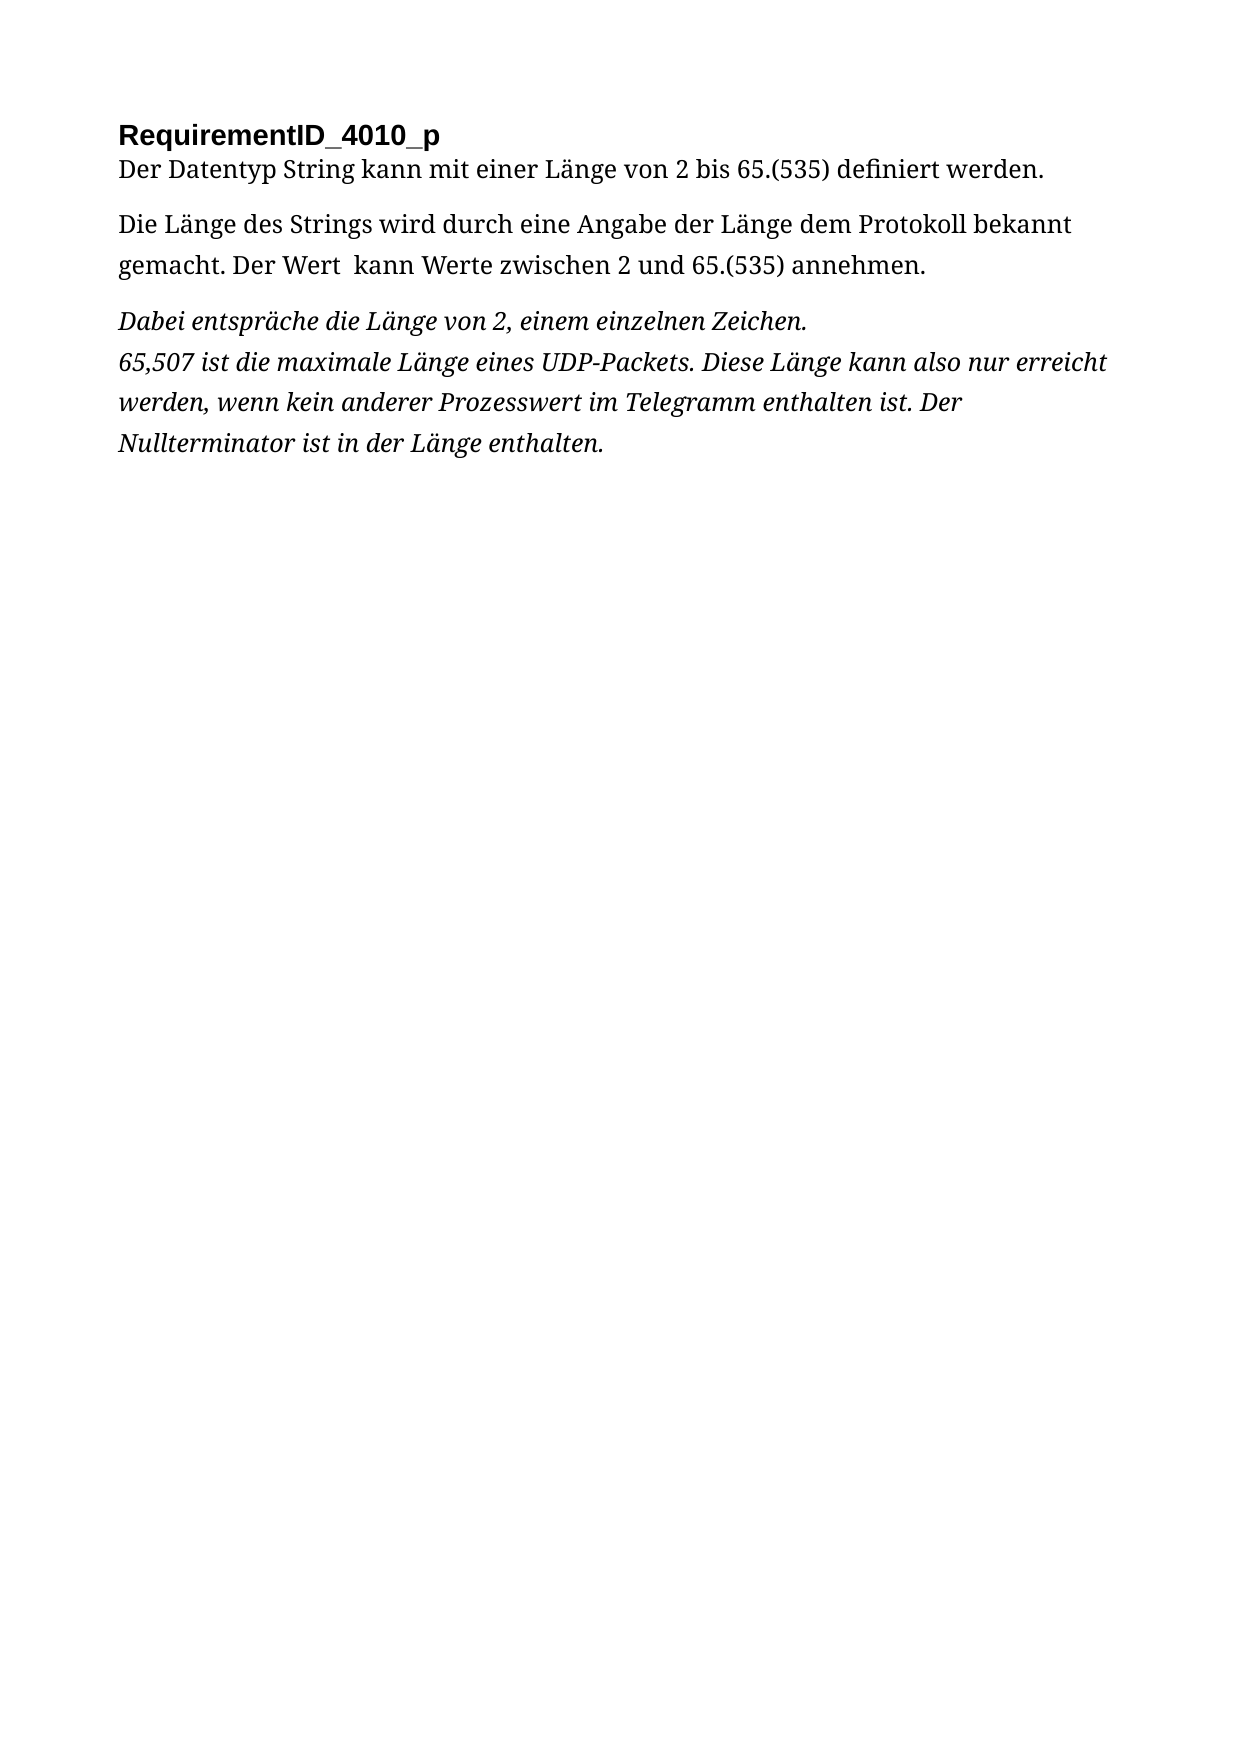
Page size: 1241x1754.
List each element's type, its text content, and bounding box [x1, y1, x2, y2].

subtitle RequirementID_4010_p [118, 118, 1122, 152]
text Die Länge des Strings wird durch eine Angabe der Länge dem Protokoll bekannt gemacht. Der Wert kann Werte zwischen 2 und 65.(535) annehmen. [118, 207, 1122, 282]
text Der Datentyp String kann mit einer Länge von 2 bis 65.(535) definiert werden. [118, 152, 1122, 186]
text Dabei entspräche die Länge von 2, einem einzelnen Zeichen. 65,507 ist die maximale Länge eines UDP-Packets. Diese Länge kann also nur erreicht werden, wenn kein anderer Prozesswert im Telegramm enthalten ist. Der Nullterminator ist in der Länge enthalten. [118, 303, 1122, 460]
